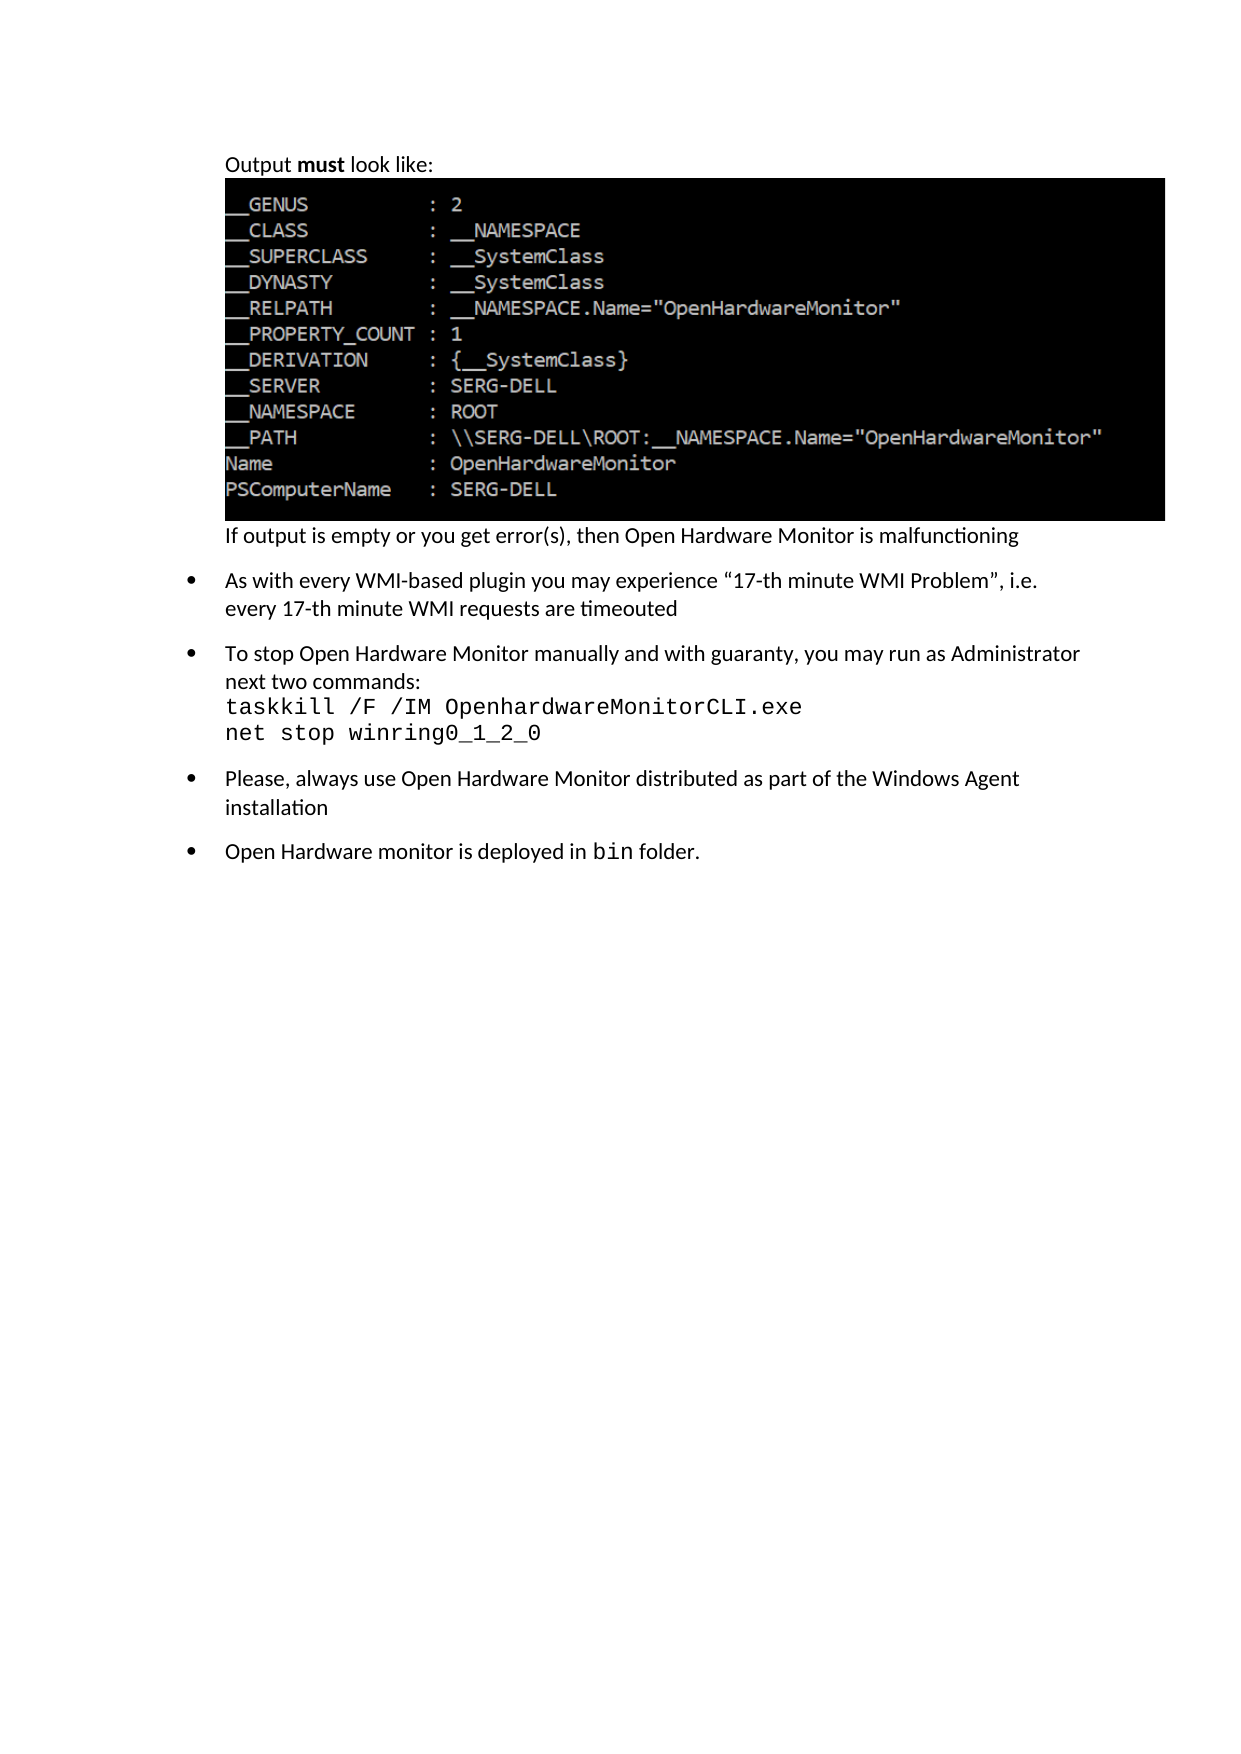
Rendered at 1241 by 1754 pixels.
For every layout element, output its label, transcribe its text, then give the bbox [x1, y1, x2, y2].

list Output must look like: If output is empty or you get error(s), then Open Hardware Monitor is malfunctioning [187, 150, 1090, 549]
list Please, always use Open Hardware Monitor distributed as part of the Windows Agent installation [187, 764, 1090, 821]
list As with every WMI-based plugin you may experience “17-th minute WMI Problem”, i.e. every 17-th minute WMI requests are timeouted [187, 566, 1090, 622]
list To stop Open Hardware Monitor manually and with guaranty, you may run as Administrator next two commands: taskkill /F /IM OpenhardwareMonitorCLI.exe net stop winring0_1_2_0 [187, 639, 1090, 747]
list Open Hardware monitor is deployed in bin folder. [187, 837, 1090, 867]
